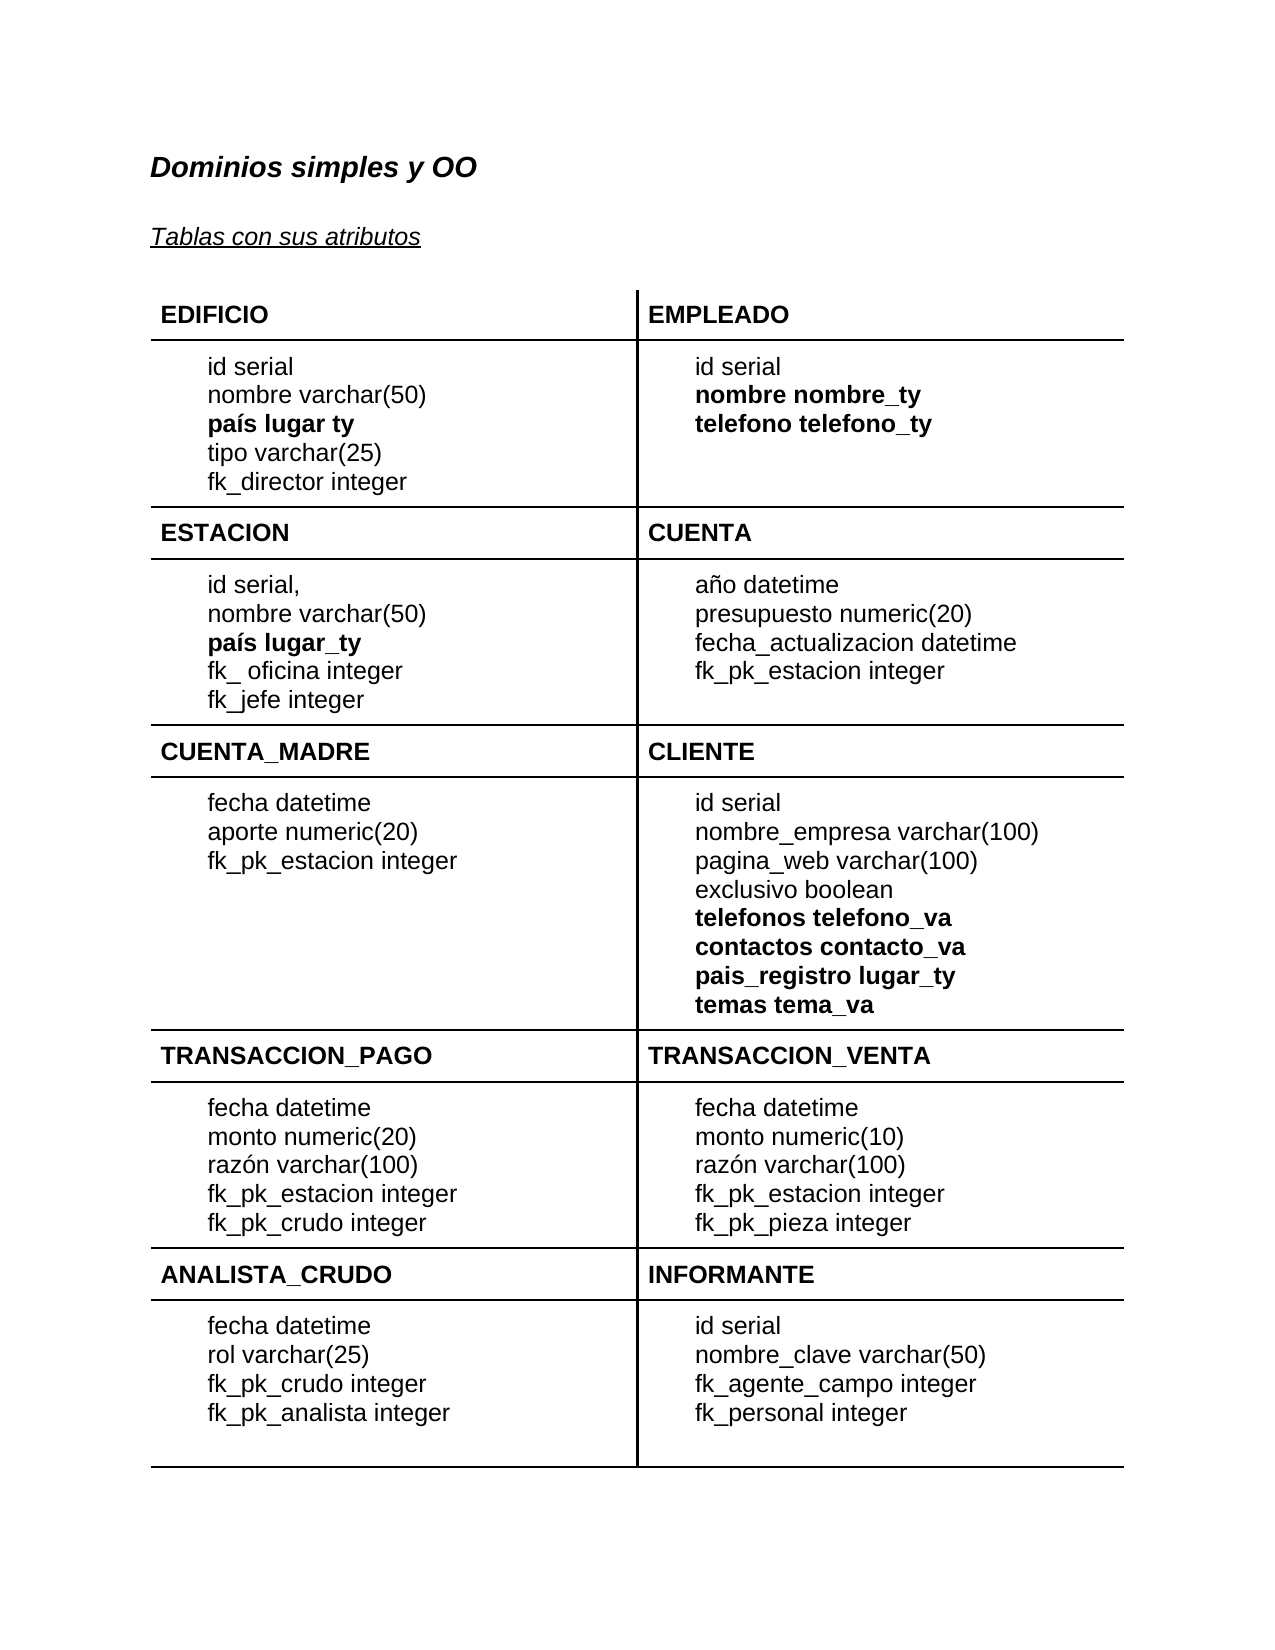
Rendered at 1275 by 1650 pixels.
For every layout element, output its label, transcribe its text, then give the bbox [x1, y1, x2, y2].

text Dominios simples y OO [150, 150, 1125, 183]
text Tablas con sus atributos [150, 222, 1125, 250]
table_cell id serial nombre_empresa varchar(100) pagina_web varchar(100) exclusivo boolean telefonos telefono_va contactos contacto_va pais_registro lugar_ty temas tema_va [639, 778, 1124, 1029]
table_cell ANALISTA_CRUDO [151, 1249, 636, 1299]
table_cell CLIENTE [639, 726, 1124, 776]
table_cell id serial nombre varchar(50) país lugar ty tipo varchar(25) fk_director integer [151, 341, 636, 506]
table_cell TRANSACCION_PAGO [151, 1031, 636, 1081]
table_cell ESTACION [151, 508, 636, 558]
table_cell fecha datetime monto numeric(20) razón varchar(100) fk_pk_estacion integer fk_pk_crudo integer [151, 1083, 636, 1247]
table_cell TRANSACCION_VENTA [639, 1031, 1124, 1081]
table_cell fecha datetime monto numeric(10) razón varchar(100) fk_pk_estacion integer fk_pk_pieza integer [639, 1083, 1124, 1247]
table_cell año datetime presupuesto numeric(20) fecha_actualizacion datetime fk_pk_estacion integer [639, 560, 1124, 724]
table_cell CUENTA_MADRE [151, 726, 636, 776]
table_header EMPLEADO [639, 290, 1124, 339]
table_cell fecha datetime rol varchar(25) fk_pk_crudo integer fk_pk_analista integer [151, 1301, 636, 1466]
table_cell id serial nombre nombre_ty telefono telefono_ty [639, 341, 1124, 506]
table_cell CUENTA [639, 508, 1124, 558]
table_cell fecha datetime aporte numeric(20) fk_pk_estacion integer [151, 778, 636, 1029]
table_cell id serial, nombre varchar(50) país lugar_ty fk_ oficina integer fk_jefe integer [151, 560, 636, 724]
table_cell id serial nombre_clave varchar(50) fk_agente_campo integer fk_personal integer [639, 1301, 1124, 1466]
table_header EDIFICIO [151, 290, 636, 339]
table_cell INFORMANTE [639, 1249, 1124, 1299]
